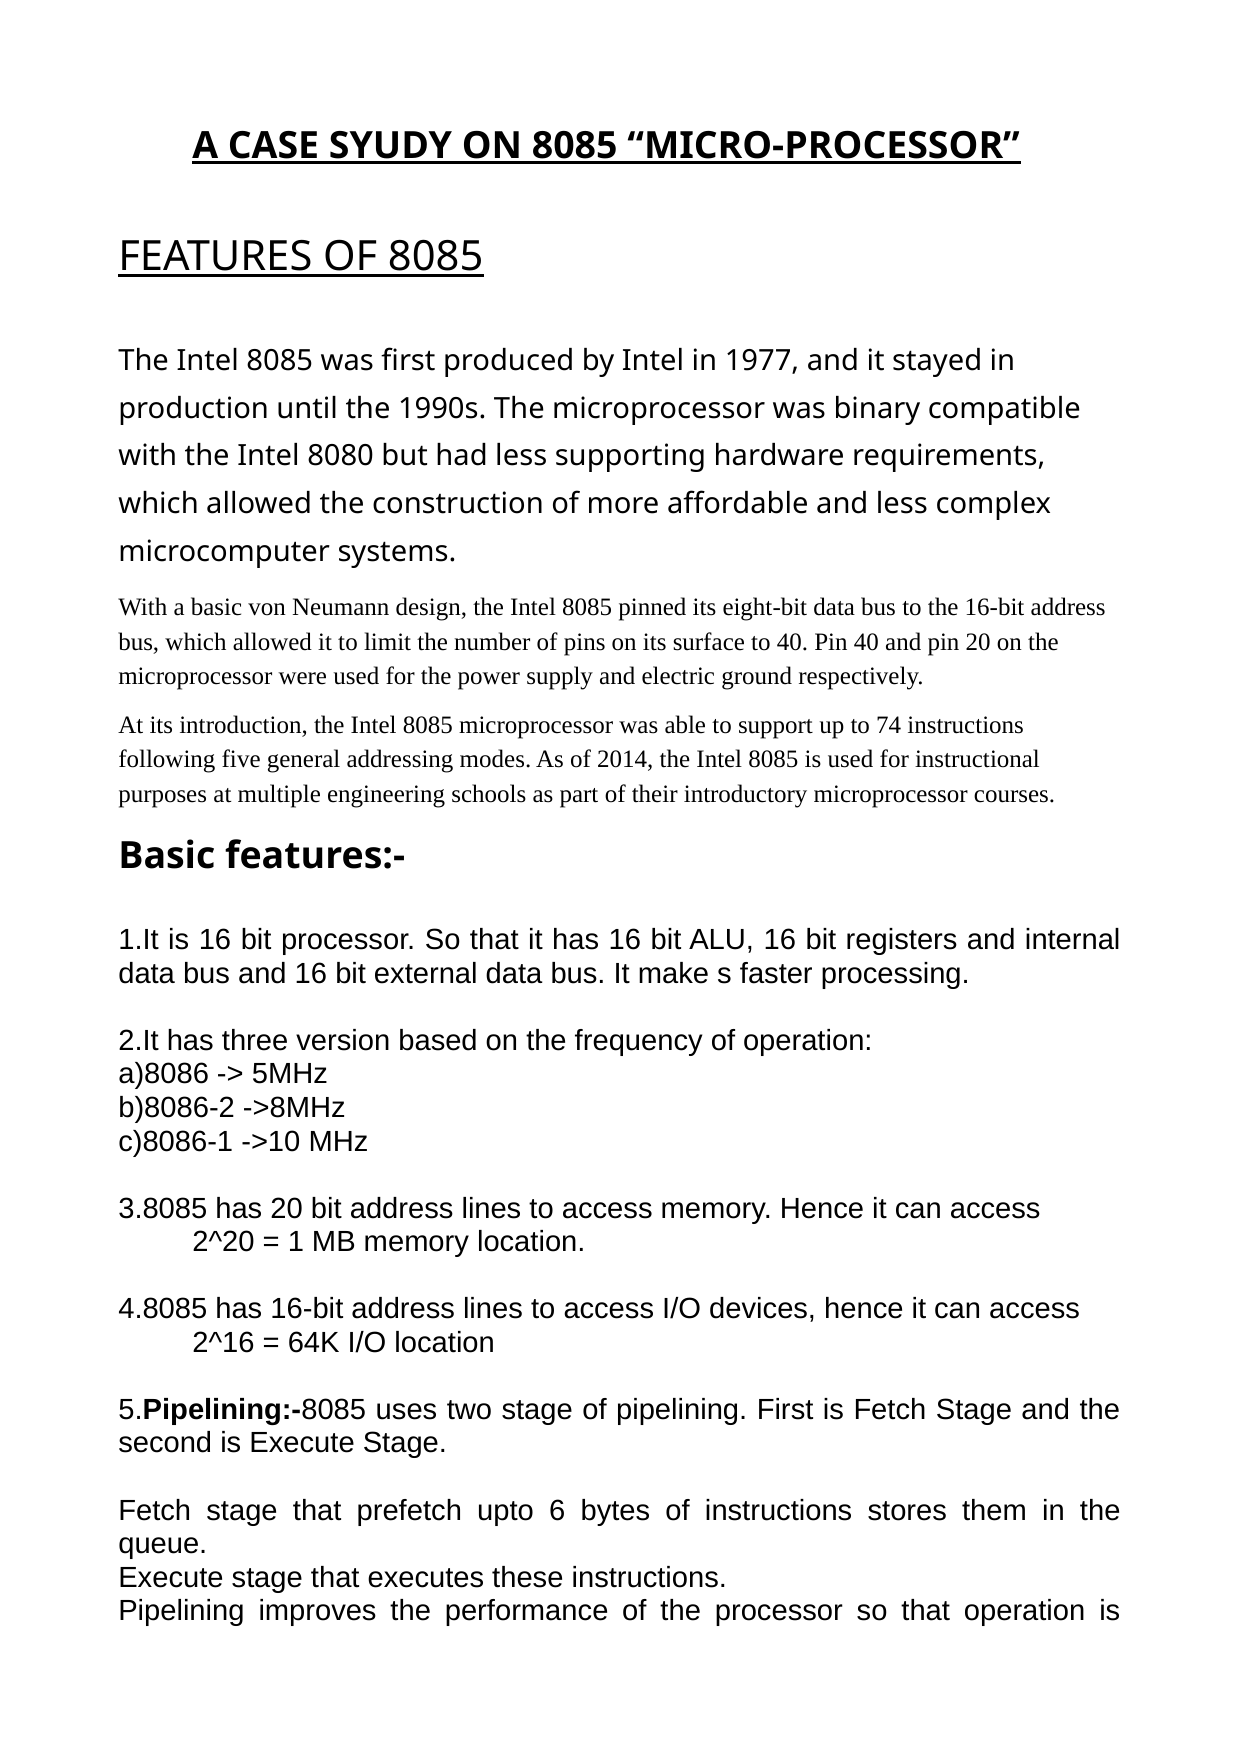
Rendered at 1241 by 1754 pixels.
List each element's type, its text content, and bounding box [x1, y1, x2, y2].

text Fetch stage that prefetch upto 6 bytes of instructions stores them in the queue. [118, 1493, 1122, 1560]
text 1.It is 16 bit processor. So that it has 16 bit ALU, 16 bit registers and internal data bus and 16 bit external data bus. It make s faster processing. [118, 922, 1122, 989]
text c)8086-1 ->10 MHz [118, 1123, 1122, 1157]
text 5.Pipelining:-8085 uses two stage of pipelining. First is Fetch Stage and the second is Execute Stage. [118, 1392, 1122, 1459]
text a)8086 -> 5MHz [118, 1056, 1122, 1090]
text Execute stage that executes these instructions. [118, 1560, 1122, 1593]
text FEATURES OF 8085 [118, 226, 1122, 283]
text 4.8085 has 16-bit address lines to access I/O devices, hence it can access [118, 1291, 1122, 1325]
text With a basic von Neumann design, the Intel 8085 pinned its eight-bit data bus to the 16-bit address bus, which allowed it to limit the number of pins on its surface to 40. Pin 40 and pin 20 on the microprocessor were used for the power supply and electric ground respectively. [118, 592, 1122, 690]
text The Intel 8085 was first produced by Intel in 1977, and it stayed in production until the 1990s. The microprocessor was binary compatible with the Intel 8080 but had less supporting hardware requirements, which allowed the construction of more affordable and less complex microcomputer systems. [118, 339, 1122, 569]
text A CASE SYUDY ON 8085 “MICRO-PROCESSOR” [118, 118, 1122, 169]
text 2^16 = 64K I/O location [118, 1325, 1122, 1358]
text At its introduction, the Intel 8085 microprocessor was able to support up to 74 instructions following five general addressing modes. As of 2014, the Intel 8085 is used for instructional purposes at multiple engineering schools as part of their introductory microprocessor courses. [118, 710, 1122, 808]
text Pipelining improves the performance of the processor so that operation is [118, 1593, 1122, 1627]
text 3.8085 has 20 bit address lines to access memory. Hence it can access [118, 1191, 1122, 1224]
text b)8086-2 ->8MHz [118, 1090, 1122, 1123]
text 2.It has three version based on the frequency of operation: [118, 1023, 1122, 1056]
text 2^20 = 1 MB memory location. [118, 1224, 1122, 1258]
text Basic features:- [118, 828, 1122, 879]
